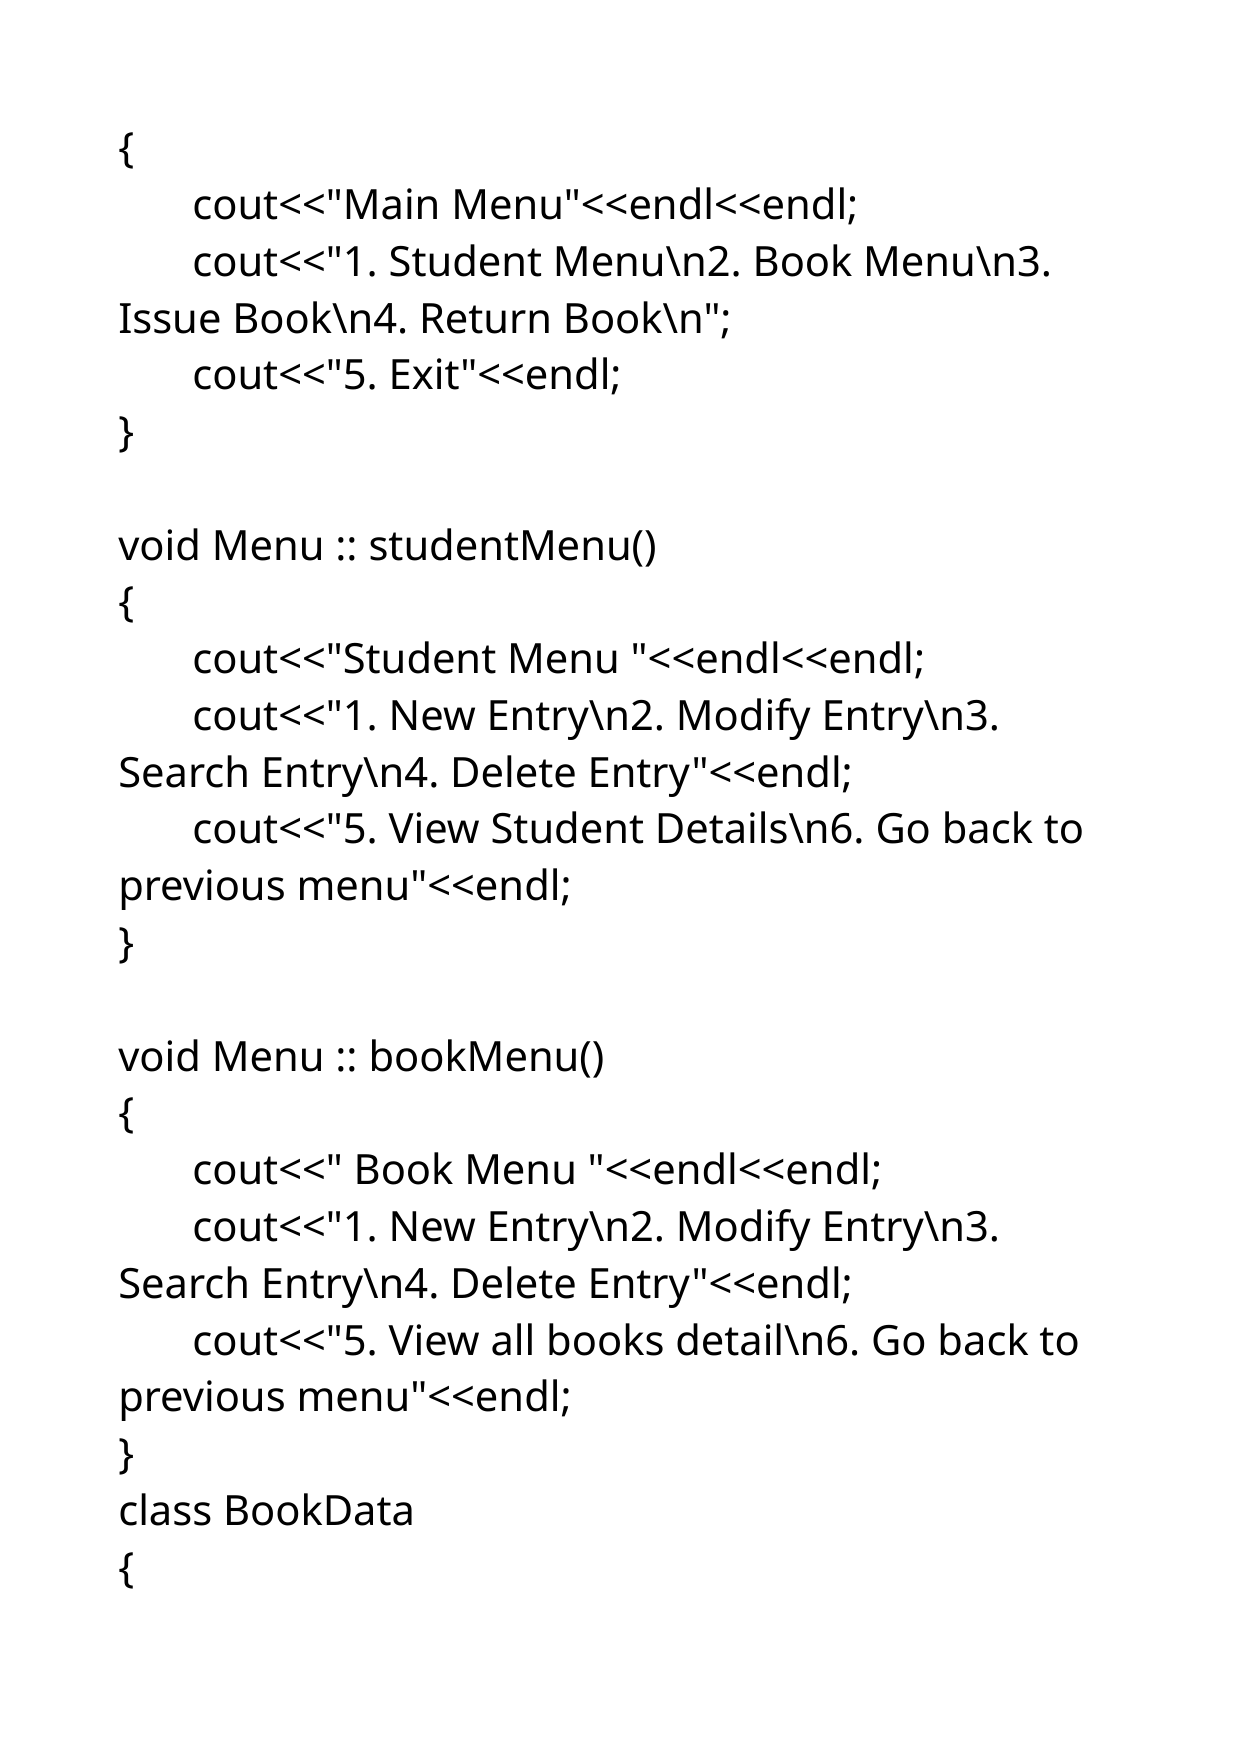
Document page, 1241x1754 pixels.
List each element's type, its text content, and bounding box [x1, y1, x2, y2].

text void Menu :: studentMenu() [118, 516, 1122, 572]
text cout<<" Book Menu "<<endl<<endl; [118, 1140, 1122, 1197]
text cout<<"5. View all books detail\n6. Go back to previous menu"<<endl; [118, 1310, 1122, 1424]
text cout<<"1. Student Menu\n2. Book Menu\n3. Issue Book\n4. Return Book\n"; [118, 232, 1122, 345]
text void Menu :: bookMenu() [118, 1026, 1122, 1083]
text } [118, 1424, 1122, 1481]
text cout<<"1. New Entry\n2. Modify Entry\n3. Search Entry\n4. Delete Entry"<<endl; [118, 686, 1122, 799]
text { [118, 1083, 1122, 1140]
text cout<<"5. Exit"<<endl; [118, 345, 1122, 402]
text { [118, 1537, 1122, 1594]
text class BookData [118, 1481, 1122, 1537]
text } [118, 402, 1122, 459]
text { [118, 572, 1122, 629]
text } [118, 913, 1122, 970]
text cout<<"1. New Entry\n2. Modify Entry\n3. Search Entry\n4. Delete Entry"<<endl; [118, 1197, 1122, 1310]
text { [118, 118, 1122, 175]
text cout<<"Student Menu "<<endl<<endl; [118, 629, 1122, 686]
text cout<<"5. View Student Details\n6. Go back to previous menu"<<endl; [118, 799, 1122, 913]
text cout<<"Main Menu"<<endl<<endl; [118, 175, 1122, 232]
